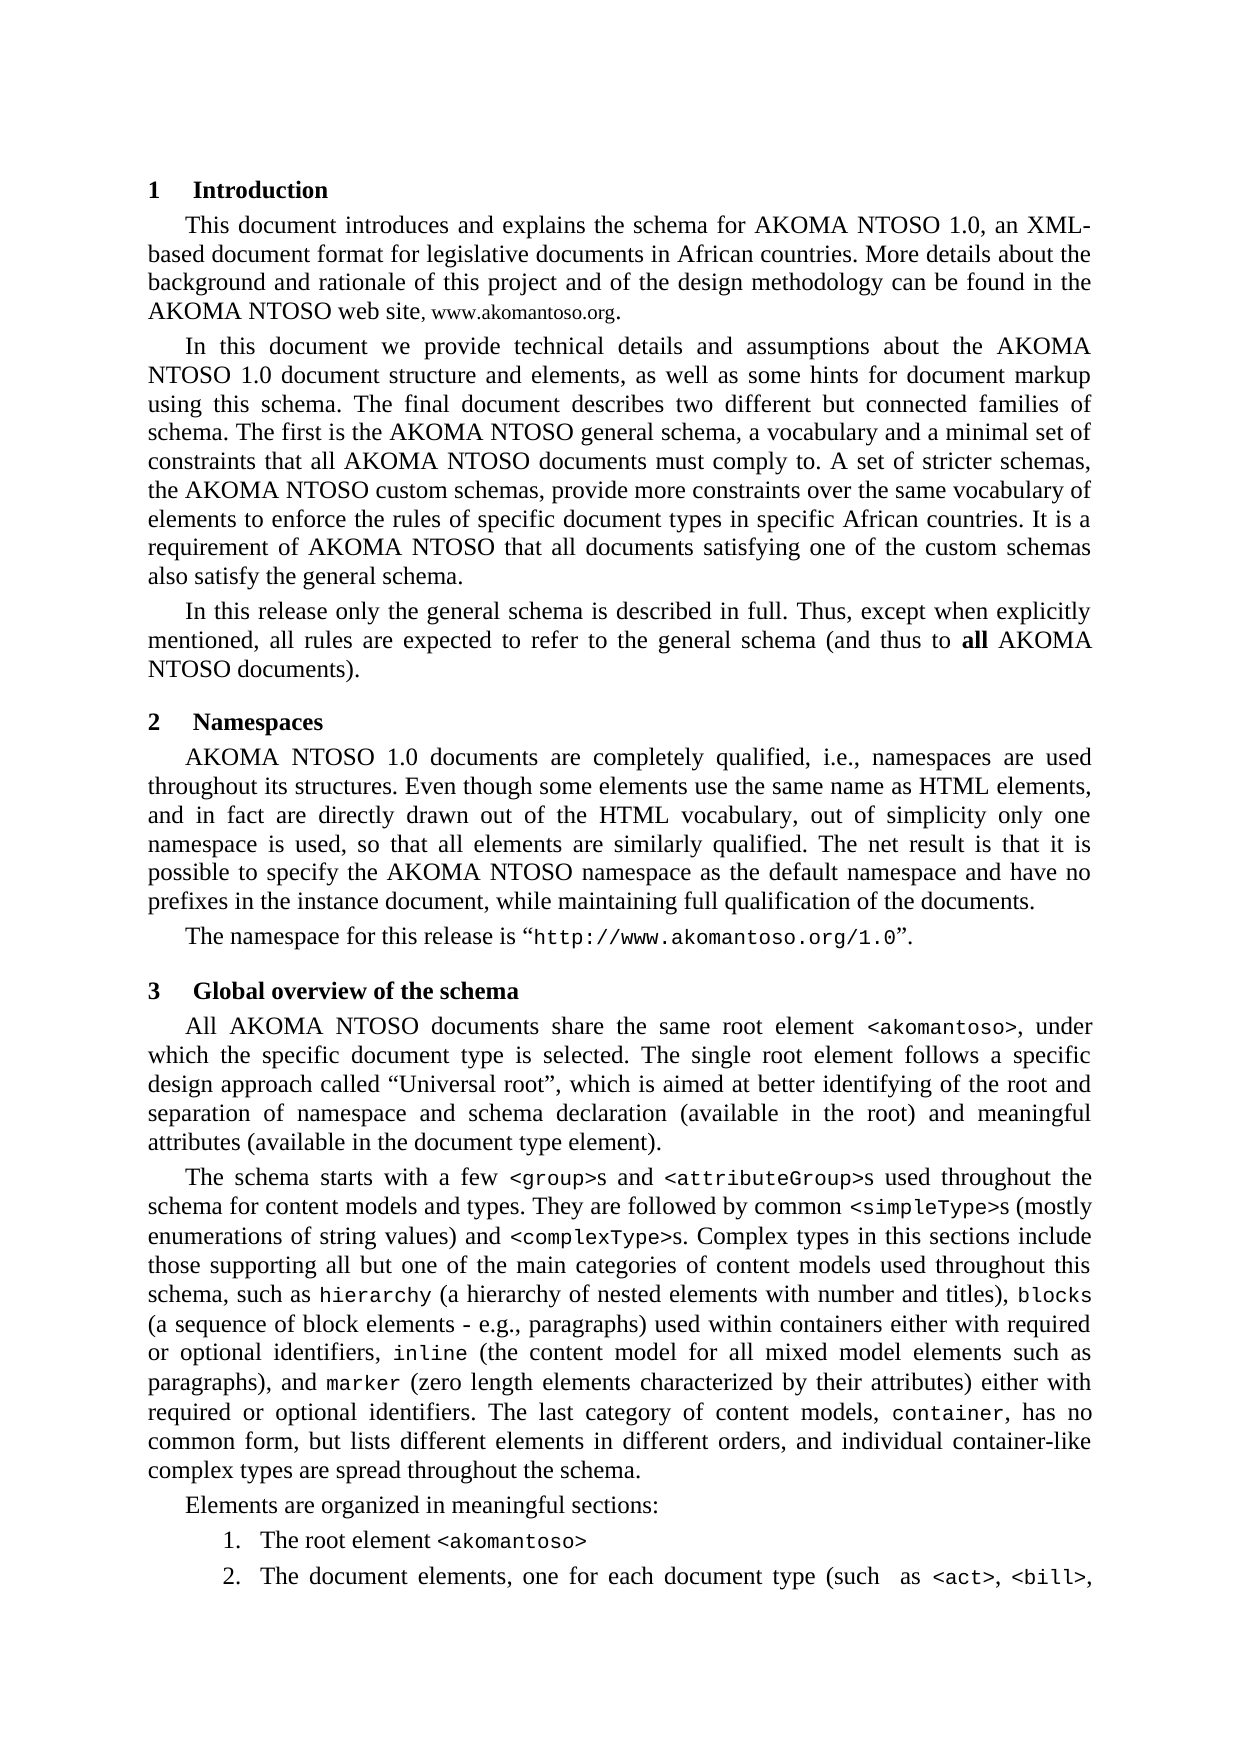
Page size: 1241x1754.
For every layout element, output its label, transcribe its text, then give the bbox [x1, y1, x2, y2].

subtitle Namespaces [148, 707, 1092, 736]
text AKOMA NTOSO 1.0 documents are completely qualified, i.e., namespaces are used throughout its structures. Even though some elements use the same name as HTML elements, and in fact are directly drawn out of the HTML vocabulary, out of simplicity only one namespace is used, so that all elements are similarly qualified. The net result is that it is possible to specify the AKOMA NTOSO namespace as the default namespace and have no prefixes in the instance document, while maintaining full qualification of the documents. [148, 742, 1092, 915]
text Elements are organized in meaningful sections: [148, 1490, 1092, 1519]
text The schema starts with a few <group>s and <attributeGroup>s used throughout the schema for content models and types. They are followed by common <simpleType>s (mostly enumerations of string values) and <complexType>s. Complex types in this sections include those supporting all but one of the main categories of content models used throughout this schema, such as hierarchy (a hierarchy of nested elements with number and titles), blocks (a sequence of block elements - e.g., paragraphs) used within containers either with required or optional identifiers, inline (the content model for all mixed model elements such as paragraphs), and marker (zero length elements characterized by their attributes) either with required or optional identifiers. The last category of content models, container, has no common form, but lists different elements in different orders, and individual container-like complex types are spread throughout the schema. [148, 1162, 1092, 1484]
text In this document we provide technical details and assumptions about the AKOMA NTOSO 1.0 document structure and elements, as well as some hints for document markup using this schema. The final document describes two different but connected families of schema. The first is the AKOMA NTOSO general schema, a vocabulary and a minimal set of constraints that all AKOMA NTOSO documents must comply to. A set of stricter schemas, the AKOMA NTOSO custom schemas, provide more constraints over the same vocabulary of elements to enforce the rules of specific document types in specific African countries. It is a requirement of AKOMA NTOSO that all documents satisfying one of the custom schemas also satisfy the general schema. [148, 331, 1092, 590]
subtitle Global overview of the schema [148, 976, 1092, 1004]
text In this release only the general schema is described in full. Thus, except when explicitly mentioned, all rules are expected to refer to the general schema (and thus to all AKOMA NTOSO documents). [148, 596, 1092, 682]
text The namespace for this release is “http://www.akomantoso.org/1.0”. [148, 921, 1092, 951]
text This document introduces and explains the schema for AKOMA NTOSO 1.0, an XML-based document format for legislative documents in African countries. More details about the background and rationale of this project and of the design methodology can be found in the AKOMA NTOSO web site, www.akomantoso.org. [148, 210, 1092, 325]
text All AKOMA NTOSO documents share the same root element <akomantoso>, under which the specific document type is selected. The single root element follows a specific design approach called “Universal root”, which is aimed at better identifying of the root and separation of namespace and schema declaration (available in the root) and meaningful attributes (available in the document type element). [148, 1011, 1092, 1155]
subtitle Introduction [148, 175, 1092, 204]
list The root element <akomantoso> [222, 1525, 1092, 1554]
list The document elements, one for each document type (such as <act>, <bill>, [222, 1561, 1092, 1590]
